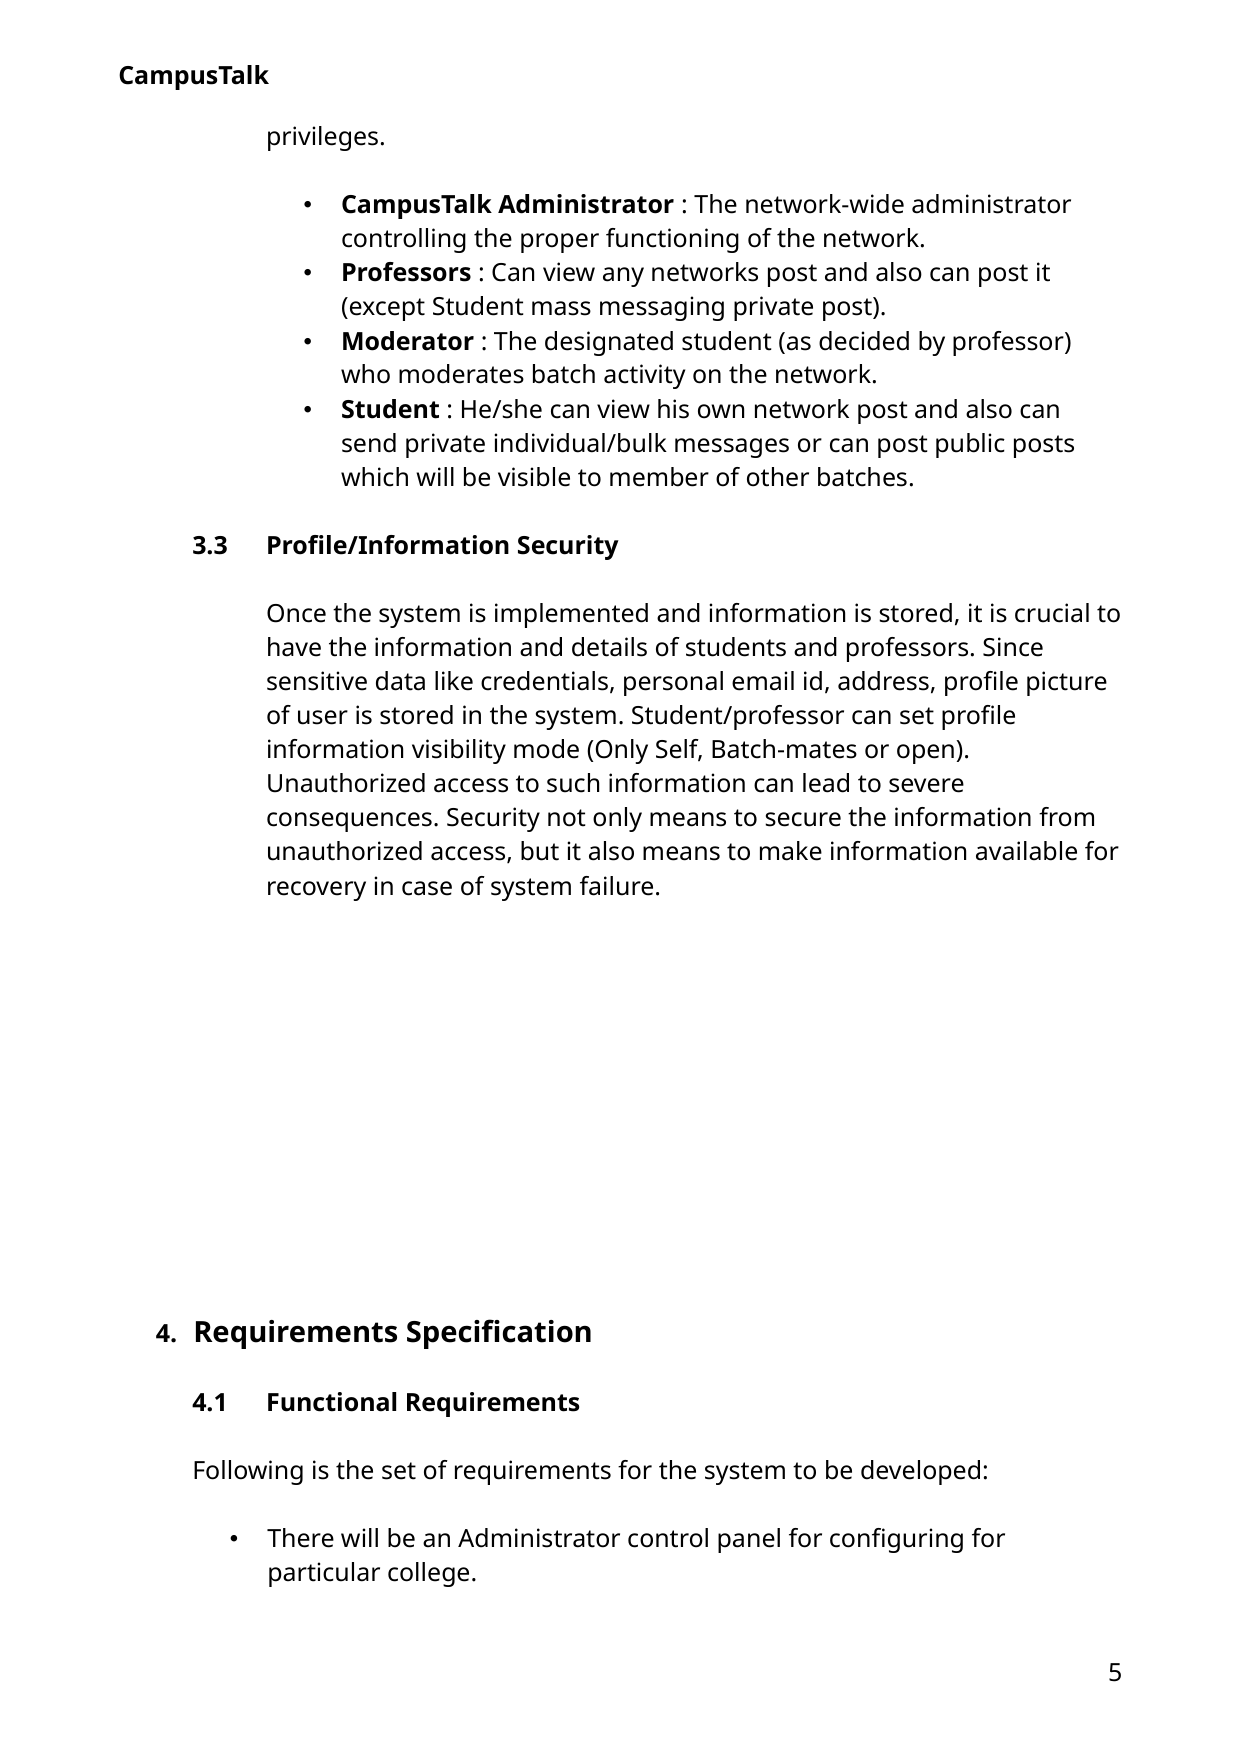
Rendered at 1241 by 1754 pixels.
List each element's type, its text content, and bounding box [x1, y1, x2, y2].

text Once the system is implemented and information is stored, it is crucial to have the information and details of students and professors. Since sensitive data like credentials, personal email id, address, profile picture of user is stored in the system. Student/professor can set profile information visibility mode (Only Self, Batch-mates or open). Unauthorized access to such information can lead to severe consequences. Security not only means to secure the information from unauthorized access, but it also means to make information available for recovery in case of system failure. [266, 596, 1122, 902]
list Moderator : The designated student (as decided by professor) who moderates batch activity on the network. [303, 323, 1122, 391]
text 4.1 Functional Requirements [118, 1385, 1122, 1419]
list CampusTalk Administrator : The network-wide administrator controlling the proper functioning of the network. [303, 187, 1122, 255]
text 3.3 Profile/Information Security [118, 527, 1122, 562]
text Following is the set of requirements for the system to be developed: [118, 1453, 1122, 1487]
list Professors : Can view any networks post and also can post it (except Student mass messaging private post). [303, 255, 1122, 323]
list There will be an Administrator control panel for configuring for particular college. [229, 1521, 1122, 1589]
list Requirements Specification [156, 1311, 1122, 1351]
text privileges. [266, 119, 1122, 153]
list Student : He/she can view his own network post and also can send private individual/bulk messages or can post public posts which will be visible to member of other batches. [303, 391, 1122, 493]
